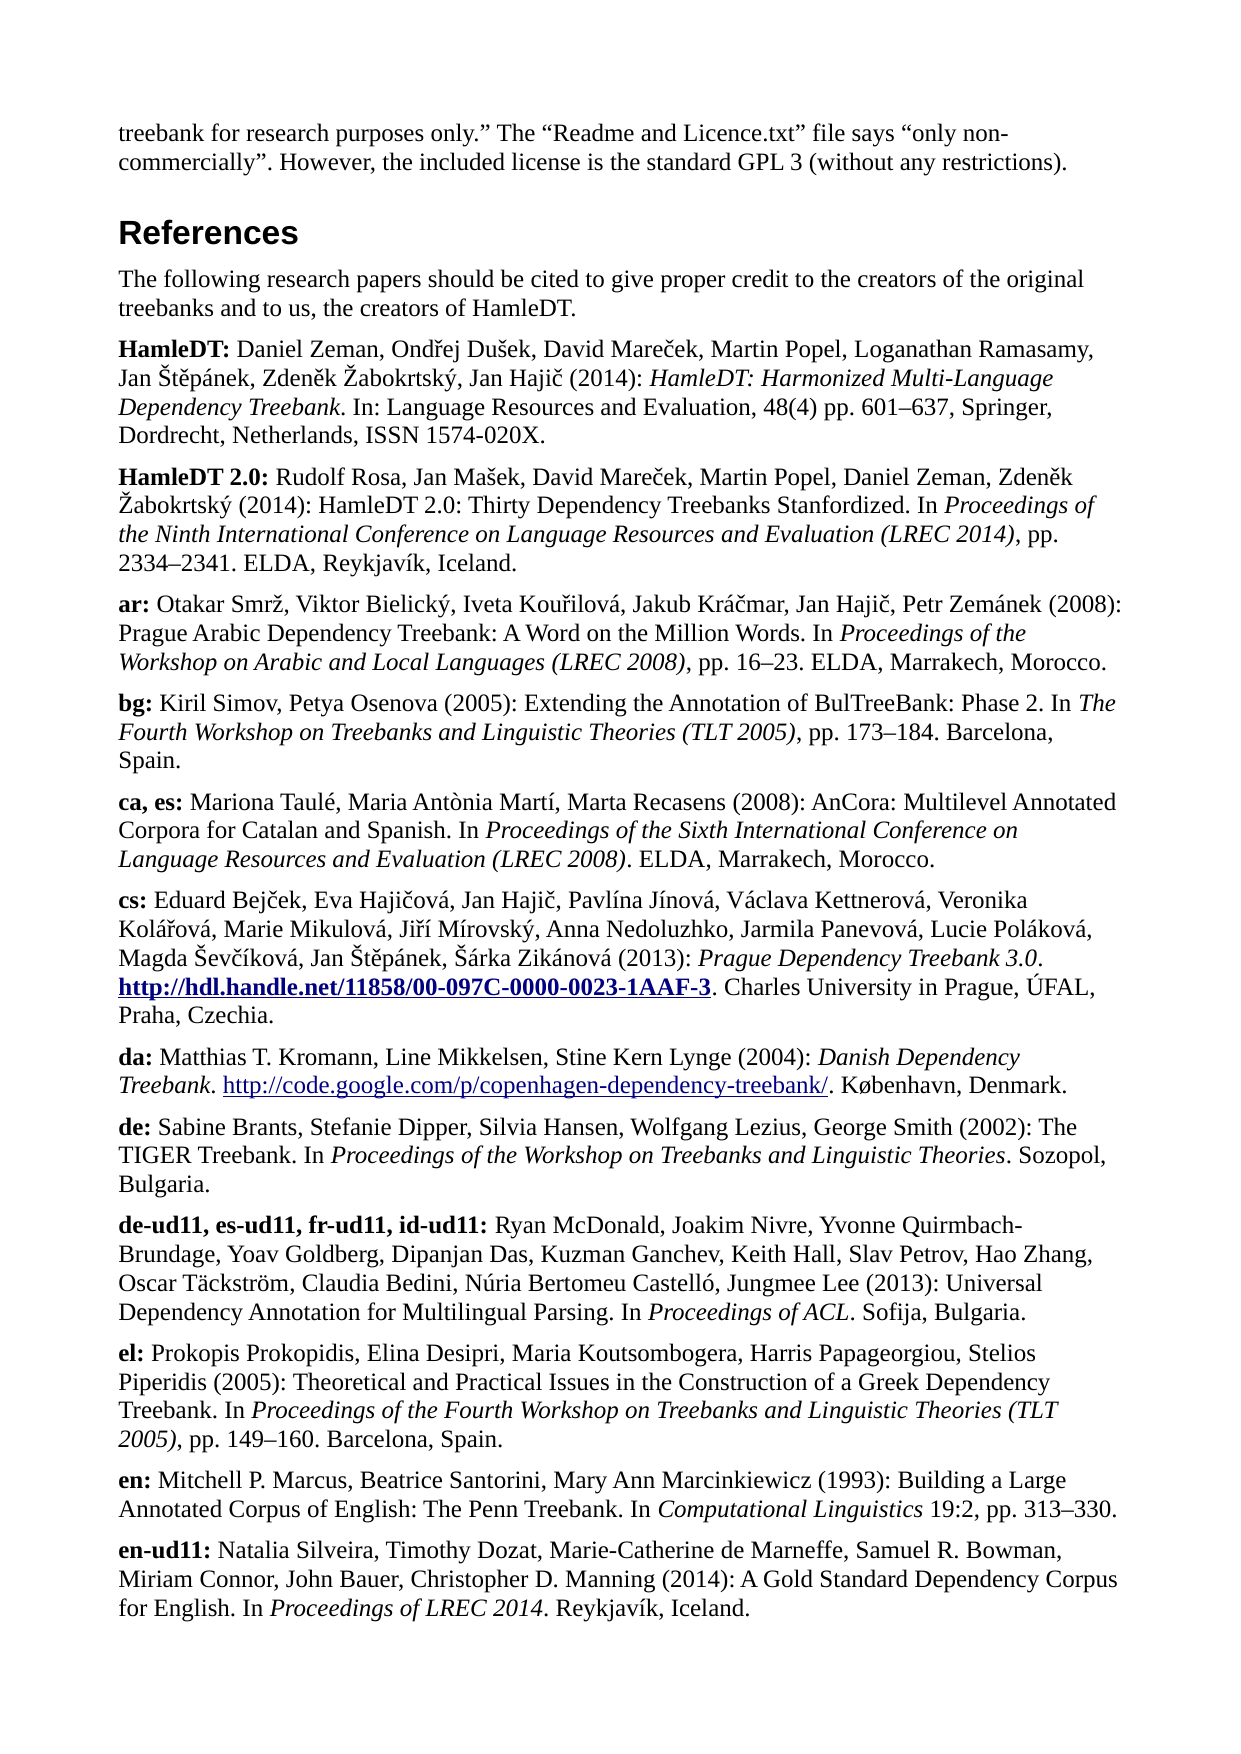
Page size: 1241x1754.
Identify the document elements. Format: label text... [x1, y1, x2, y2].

text ca, es: Mariona Taulé, Maria Antònia Martí, Marta Recasens (2008): AnCora: Multilevel Annotated Corpora for Catalan and Spanish. In Proceedings of the Sixth International Conference on Language Resources and Evaluation (LREC 2008). ELDA, Marrakech, Morocco. [118, 787, 1122, 873]
text treebank for research purposes only.” The “Readme and Licence.txt” file says “only non-commercially”. However, the included license is the standard GPL 3 (without any restrictions). [118, 118, 1122, 176]
text HamleDT 2.0: Rudolf Rosa, Jan Mašek, David Mareček, Martin Popel, Daniel Zeman, Zdeněk Žabokrtský (2014): HamleDT 2.0: Thirty Dependency Treebanks Stanfordized. In Proceedings of the Ninth International Conference on Language Resources and Evaluation (LREC 2014), pp. 2334–2341. ELDA, Reykjavík, Iceland. [118, 462, 1122, 577]
text cs: Eduard Bejček, Eva Hajičová, Jan Hajič, Pavlína Jínová, Václava Kettnerová, Veronika Kolářová, Marie Mikulová, Jiří Mírovský, Anna Nedoluzhko, Jarmila Panevová, Lucie Poláková, Magda Ševčíková, Jan Štěpánek, Šárka Zikánová (2013): Prague Dependency Treebank 3.0. http://hdl.handle.net/11858/00-097C-0000-0023-1AAF-3. Charles University in Prague, ÚFAL, Praha, Czechia. [118, 886, 1122, 1029]
text el: Prokopis Prokopidis, Elina Desipri, Maria Koutsombogera, Harris Papageorgiou, Stelios Piperidis (2005): Theoretical and Practical Issues in the Construction of a Greek Dependency Treebank. In Proceedings of the Fourth Workshop on Treebanks and Linguistic Theories (TLT 2005), pp. 149–160. Barcelona, Spain. [118, 1338, 1122, 1453]
text en: Mitchell P. Marcus, Beatrice Santorini, Mary Ann Marcinkiewicz (1993): Building a Large Annotated Corpus of English: The Penn Treebank. In Computational Linguistics 19:2, pp. 313–330. [118, 1466, 1122, 1523]
subtitle References [118, 213, 1122, 252]
text ar: Otakar Smrž, Viktor Bielický, Iveta Kouřilová, Jakub Kráčmar, Jan Hajič, Petr Zemánek (2008): Prague Arabic Dependency Treebank: A Word on the Million Words. In Proceedings of the Workshop on Arabic and Local Languages (LREC 2008), pp. 16–23. ELDA, Marrakech, Morocco. [118, 589, 1122, 676]
text de-ud11, es-ud11, fr-ud11, id-ud11: Ryan McDonald, Joakim Nivre, Yvonne Quirmbach-Brundage, Yoav Goldberg, Dipanjan Das, Kuzman Ganchev, Keith Hall, Slav Petrov, Hao Zhang, Oscar Täckström, Claudia Bedini, Núria Bertomeu Castelló, Jungmee Lee (2013): Universal Dependency Annotation for Multilingual Parsing. In Proceedings of ACL. Sofija, Bulgaria. [118, 1211, 1122, 1326]
text bg: Kiril Simov, Petya Osenova (2005): Extending the Annotation of BulTreeBank: Phase 2. In The Fourth Workshop on Treebanks and Linguistic Theories (TLT 2005), pp. 173–184. Barcelona, Spain. [118, 688, 1122, 774]
text en-ud11: Natalia Silveira, Timothy Dozat, Marie-Catherine de Marneffe, Samuel R. Bowman, Miriam Connor, John Bauer, Christopher D. Manning (2014): A Gold Standard Dependency Corpus for English. In Proceedings of LREC 2014. Reykjavík, Iceland. [118, 1536, 1122, 1622]
text HamleDT: Daniel Zeman, Ondřej Dušek, David Mareček, Martin Popel, Loganathan Ramasamy, Jan Štěpánek, Zdeněk Žabokrtský, Jan Hajič (2014): HamleDT: Harmonized Multi-Language Dependency Treebank. In: Language Resources and Evaluation, 48(4) pp. 601–637, Springer, Dordrecht, Netherlands, ISSN 1574-020X. [118, 334, 1122, 449]
text de: Sabine Brants, Stefanie Dipper, Silvia Hansen, Wolfgang Lezius, George Smith (2002): The TIGER Treebank. In Proceedings of the Workshop on Treebanks and Linguistic Theories. Sozopol, Bulgaria. [118, 1112, 1122, 1198]
text The following research papers should be cited to give proper credit to the creators of the original treebanks and to us, the creators of HamleDT. [118, 264, 1122, 322]
text da: Matthias T. Kromann, Line Mikkelsen, Stine Kern Lynge (2004): Danish Dependency Treebank. http://code.google.com/p/copenhagen-dependency-treebank/. København, Denmark. [118, 1042, 1122, 1099]
